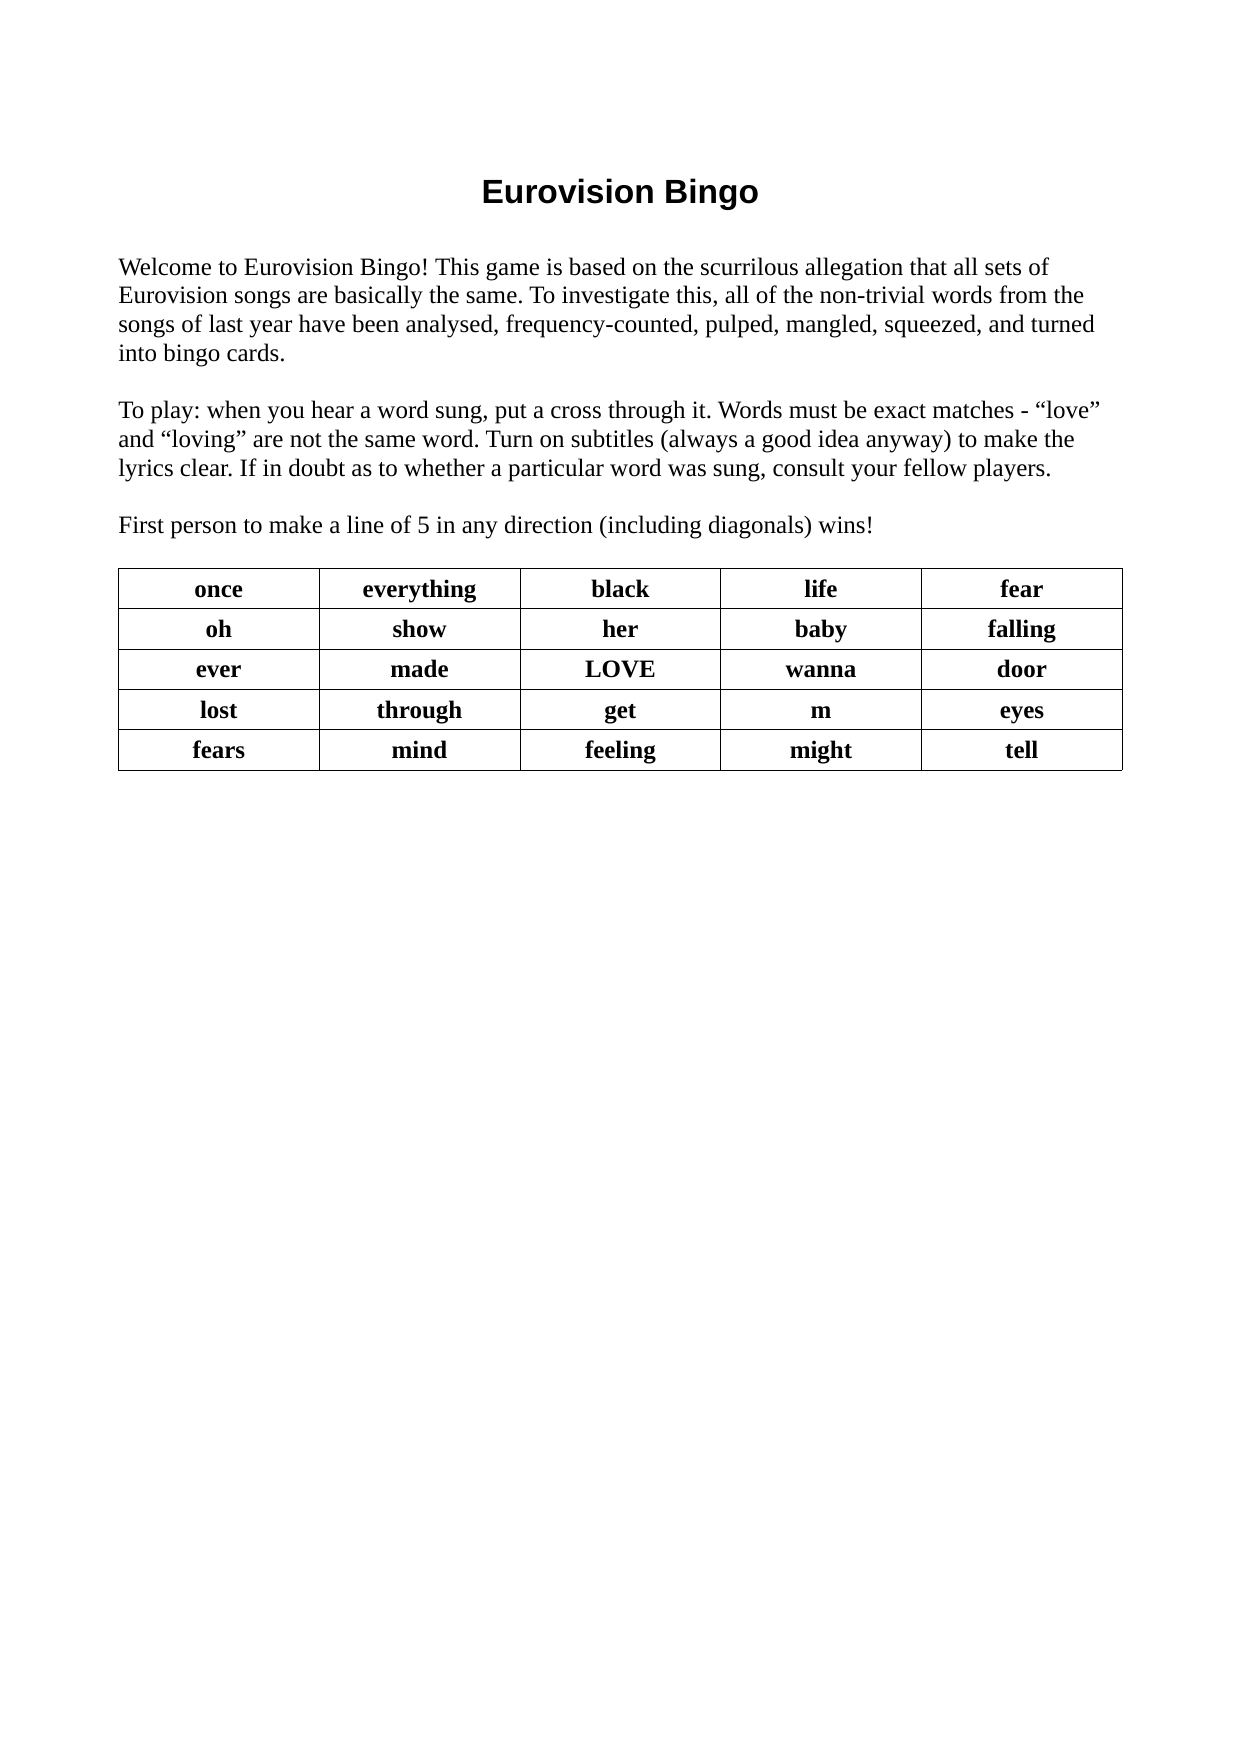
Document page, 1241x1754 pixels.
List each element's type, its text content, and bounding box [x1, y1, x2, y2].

table_cell through [320, 690, 520, 729]
table_cell mind [320, 730, 520, 769]
table_cell eyes [922, 690, 1122, 729]
table_cell show [320, 609, 520, 649]
table_cell tell [922, 730, 1122, 769]
table_cell made [320, 650, 520, 689]
table_cell wanna [721, 650, 921, 689]
table_cell fears [119, 730, 319, 769]
table_cell door [922, 650, 1122, 689]
table_cell ever [119, 650, 319, 689]
table_cell m [721, 690, 921, 729]
text Welcome to Eurovision Bingo! This game is based on the scurrilous allegation that all sets of Eurovision songs are basically the same. To investigate this, all of the non-trivial words from the songs of last year have been analysed, frequency-counted, pulped, mangled, squeezed, and turned into bingo cards. [118, 252, 1122, 367]
table_cell get [521, 690, 720, 729]
table_header life [721, 569, 921, 608]
table_cell falling [922, 609, 1122, 649]
table_cell LOVE [521, 650, 720, 689]
table_cell lost [119, 690, 319, 729]
table_cell feeling [521, 730, 720, 769]
subtitle Eurovision Bingo [118, 172, 1122, 211]
table_header once [119, 569, 319, 608]
table_cell her [521, 609, 720, 649]
table_cell might [721, 730, 921, 769]
table_header black [521, 569, 720, 608]
table_cell oh [119, 609, 319, 649]
text To play: when you hear a word sung, put a cross through it. Words must be exact matches - “love” and “loving” are not the same word. Turn on subtitles (always a good idea anyway) to make the lyrics clear. If in doubt as to whether a particular word was sung, consult your fellow players. [118, 396, 1122, 482]
table_header fear [922, 569, 1122, 608]
table_header everything [320, 569, 520, 608]
table_cell baby [721, 609, 921, 649]
text First person to make a line of 5 in any direction (including diagonals) wins! [118, 511, 1122, 539]
